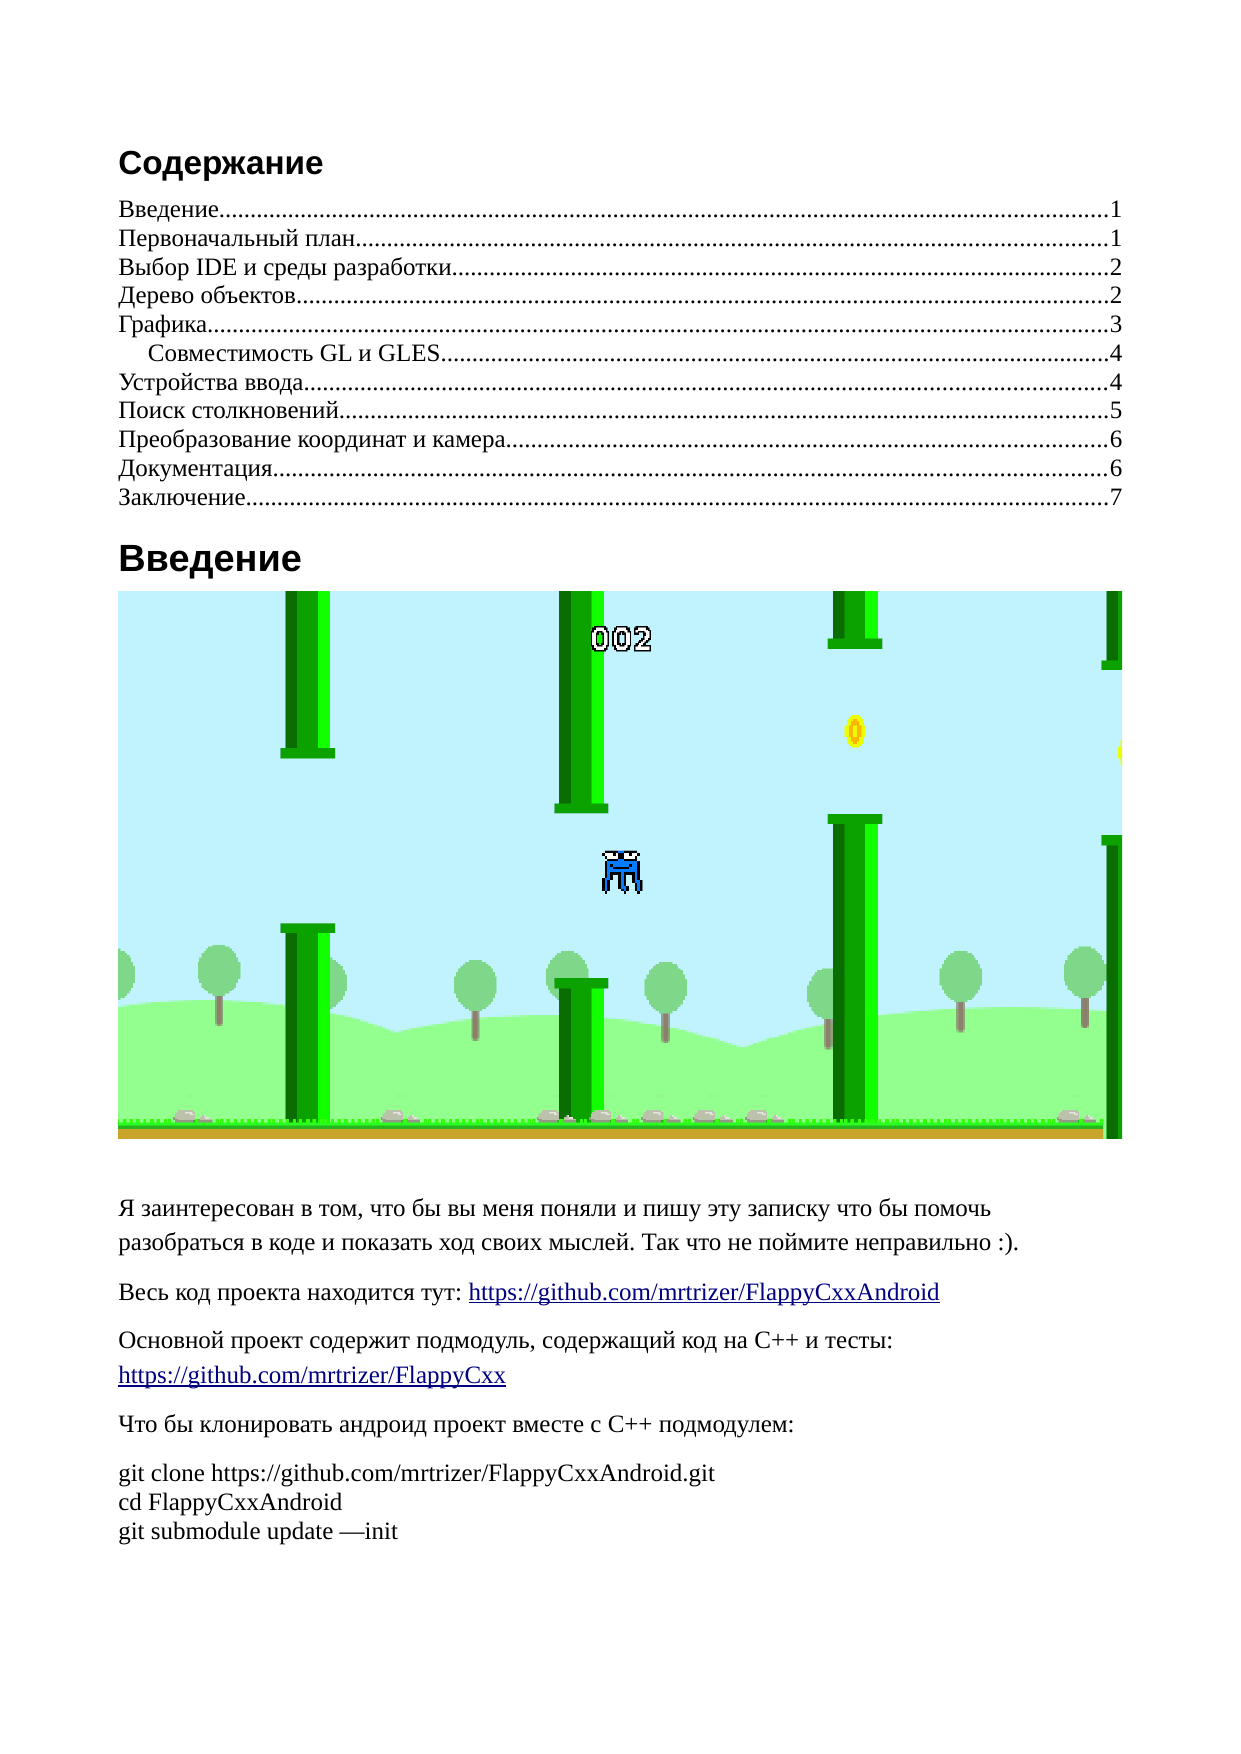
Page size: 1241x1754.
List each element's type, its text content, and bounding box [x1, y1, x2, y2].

text Основной проект содержит подмодуль, содержащий код на C++ и тесты: https://github.com/mrtrizer/FlappyCxx [118, 1326, 1122, 1389]
text cd FlappyCxxAndroid [118, 1487, 1122, 1516]
text Заключение 7 [118, 482, 1122, 510]
text Первоначальный план 1 [118, 223, 1122, 252]
text Устройства ввода 4 [118, 367, 1122, 395]
subtitle Содержание [118, 143, 1122, 182]
text Преобразование координат и камера 6 [118, 424, 1122, 453]
text Документация 6 [118, 453, 1122, 482]
text Весь код проекта находится тут: https://github.com/mrtrizer/FlappyCxxAndroid [118, 1277, 1122, 1305]
text Введение 1 [118, 194, 1122, 223]
text Дерево объектов 2 [118, 280, 1122, 309]
text git submodule update —init [118, 1516, 1122, 1544]
text Я заинтересован в том, что бы вы меня поняли и пишу эту записку что бы помочь разобраться в коде и показать ход своих мыслей. Так что не поймите неправильно :). [118, 1193, 1122, 1256]
picture [118, 591, 1123, 1139]
text Поиск столкновений 5 [118, 395, 1122, 424]
text Что бы клонировать андроид проект вместе с C++ подмодулем: [118, 1409, 1122, 1438]
text Совместимость GL и GLES 4 [148, 338, 1122, 367]
text Выбор IDE и среды разработки 2 [118, 252, 1122, 280]
text Графика 3 [118, 309, 1122, 338]
text git clone https://github.com/mrtrizer/FlappyCxxAndroid.git [118, 1458, 1122, 1487]
subtitle Введение [118, 535, 1122, 579]
